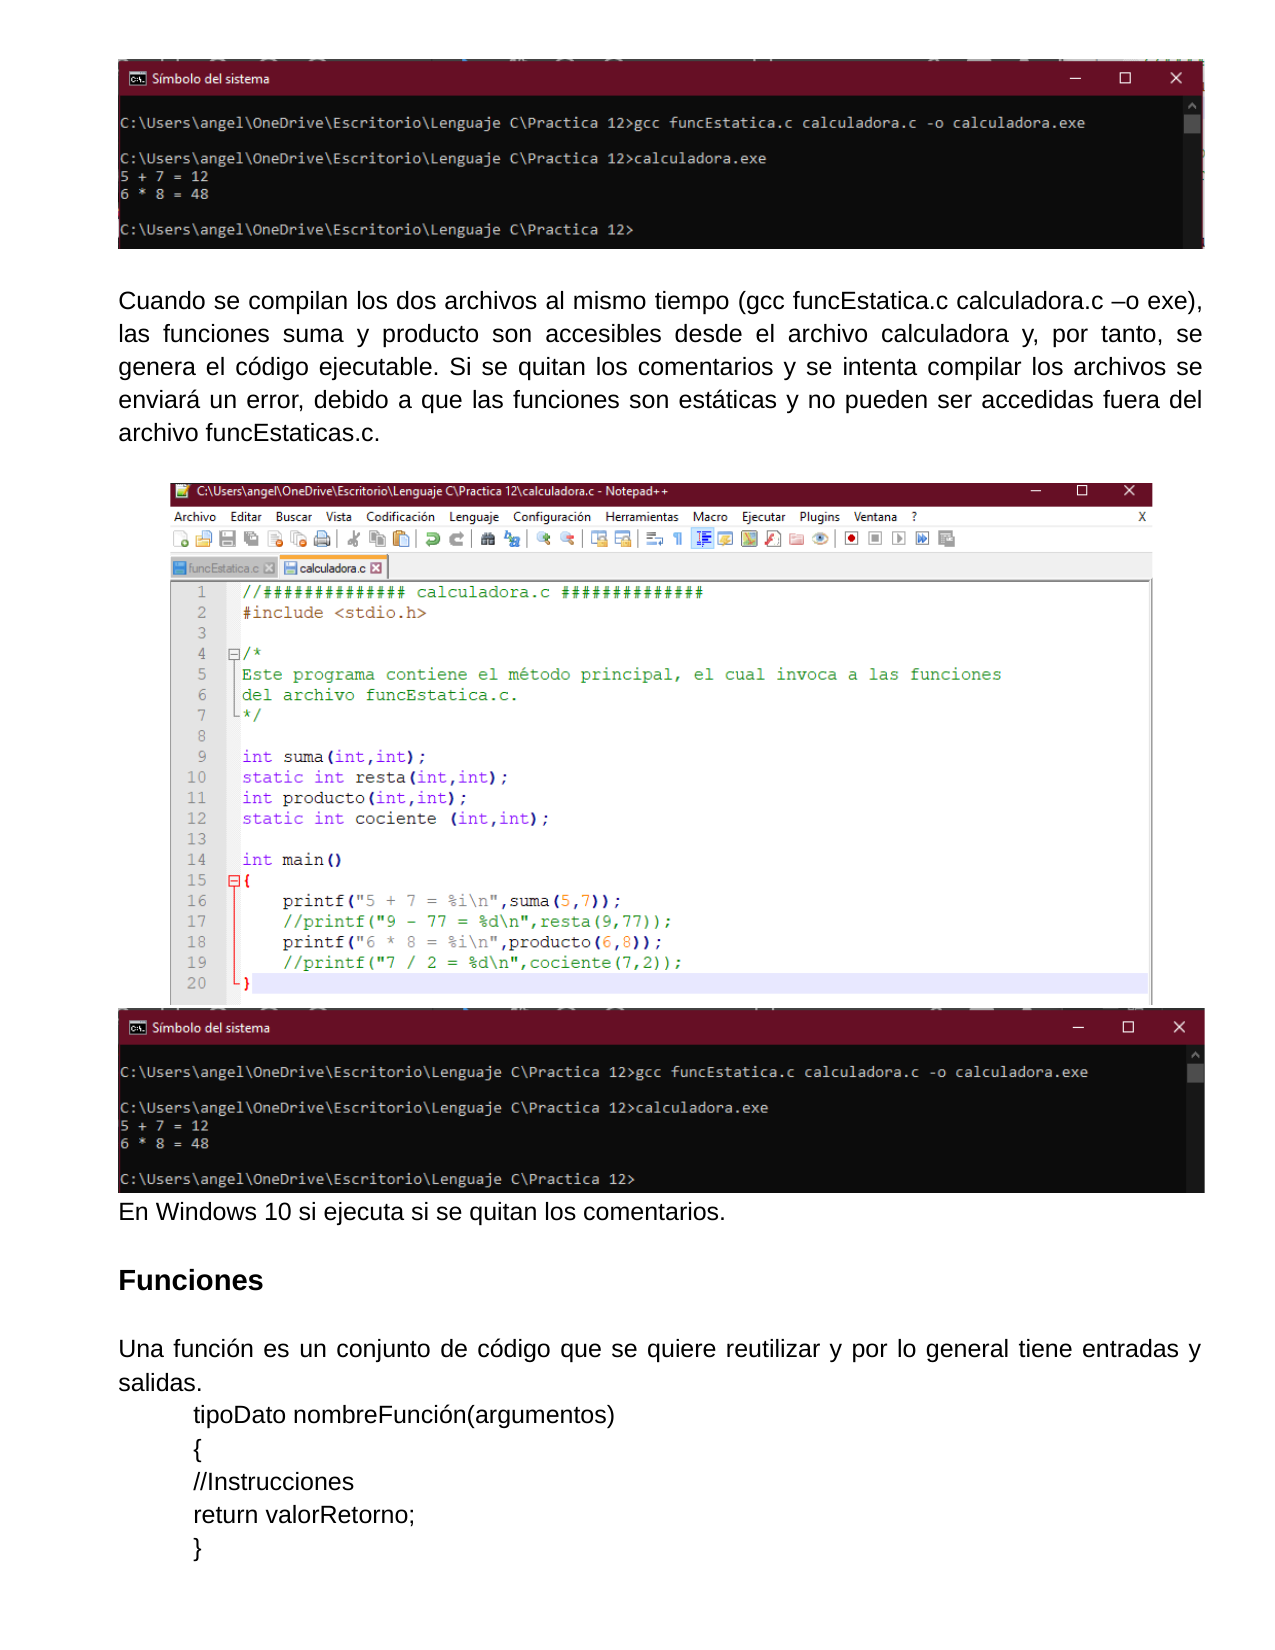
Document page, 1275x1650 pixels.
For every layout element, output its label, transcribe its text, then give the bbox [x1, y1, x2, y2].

text //Instrucciones [193, 1467, 1205, 1495]
text Una función es un conjunto de código que se quiere reutilizar y por lo general tiene entradas y salidas. [118, 1334, 1205, 1396]
text } [193, 1533, 1205, 1561]
text Funciones [118, 1263, 1205, 1296]
text return valorRetorno; [193, 1499, 1205, 1528]
text tipoDato nombreFunción(argumentos) [193, 1401, 1205, 1429]
text { [193, 1433, 1205, 1462]
text En Windows 10 si ejecuta si se quitan los comentarios. [118, 1197, 1205, 1226]
text Cuando se compilan los dos archivos al mismo tiempo (gcc funcEstatica.c calculadora.c –o exe), las funciones suma y producto son accesibles desde el archivo calculadora y, por tanto, se genera el código ejecutable. Si se quitan los comentarios y se intenta compilar los archivos se enviará un error, debido a que las funciones son estáticas y no pueden ser accedidas fuera del archivo funcEstaticas.c. [118, 286, 1205, 446]
